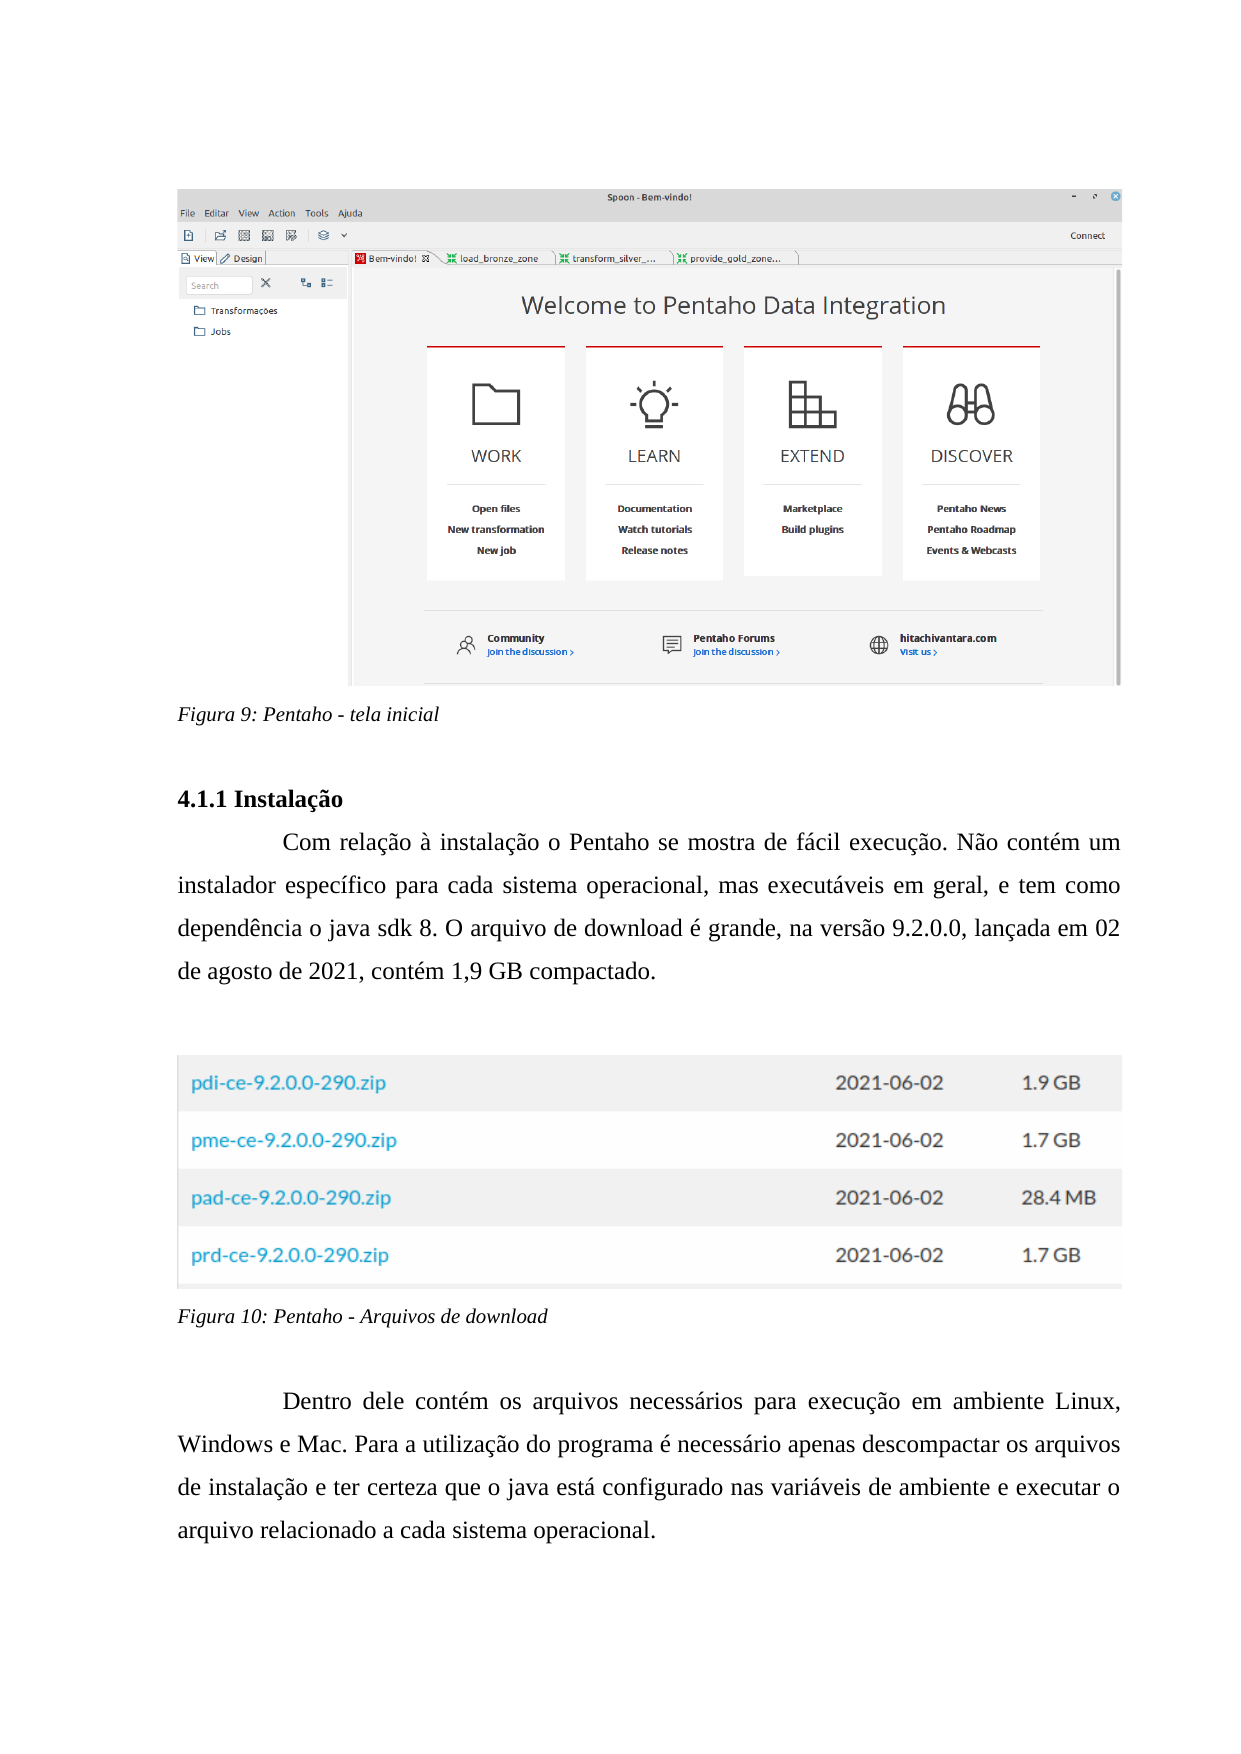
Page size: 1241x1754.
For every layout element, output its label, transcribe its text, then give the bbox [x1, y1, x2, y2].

text Figura 9: Pentaho - tela inicial [177, 686, 1122, 726]
picture [177, 189, 1123, 686]
picture [177, 1055, 1123, 1289]
text Dentro dele contém os arquivos necessários para execução em ambiente Linux, Windows e Mac. Para a utilização do programa é necessário apenas descompactar os arquivos de instalação e ter certeza que o java está configurado nas variáveis de ambiente e executar o arquivo relacionado a cada sistema operacional. [177, 1386, 1122, 1544]
text Figura 10: Pentaho - Arquivos de download [177, 1289, 1122, 1328]
text Com relação à instalação o Pentaho se mostra de fácil execução. Não contém um instalador específico para cada sistema operacional, mas executáveis em geral, e tem como dependência o java sdk 8. O arquivo de download é grande, na versão 9.2.0.0, lançada em 02 de agosto de 2021, contém 1,9 GB compactado. [177, 827, 1122, 985]
subtitle 4.1.1 Instalação [177, 784, 1122, 812]
